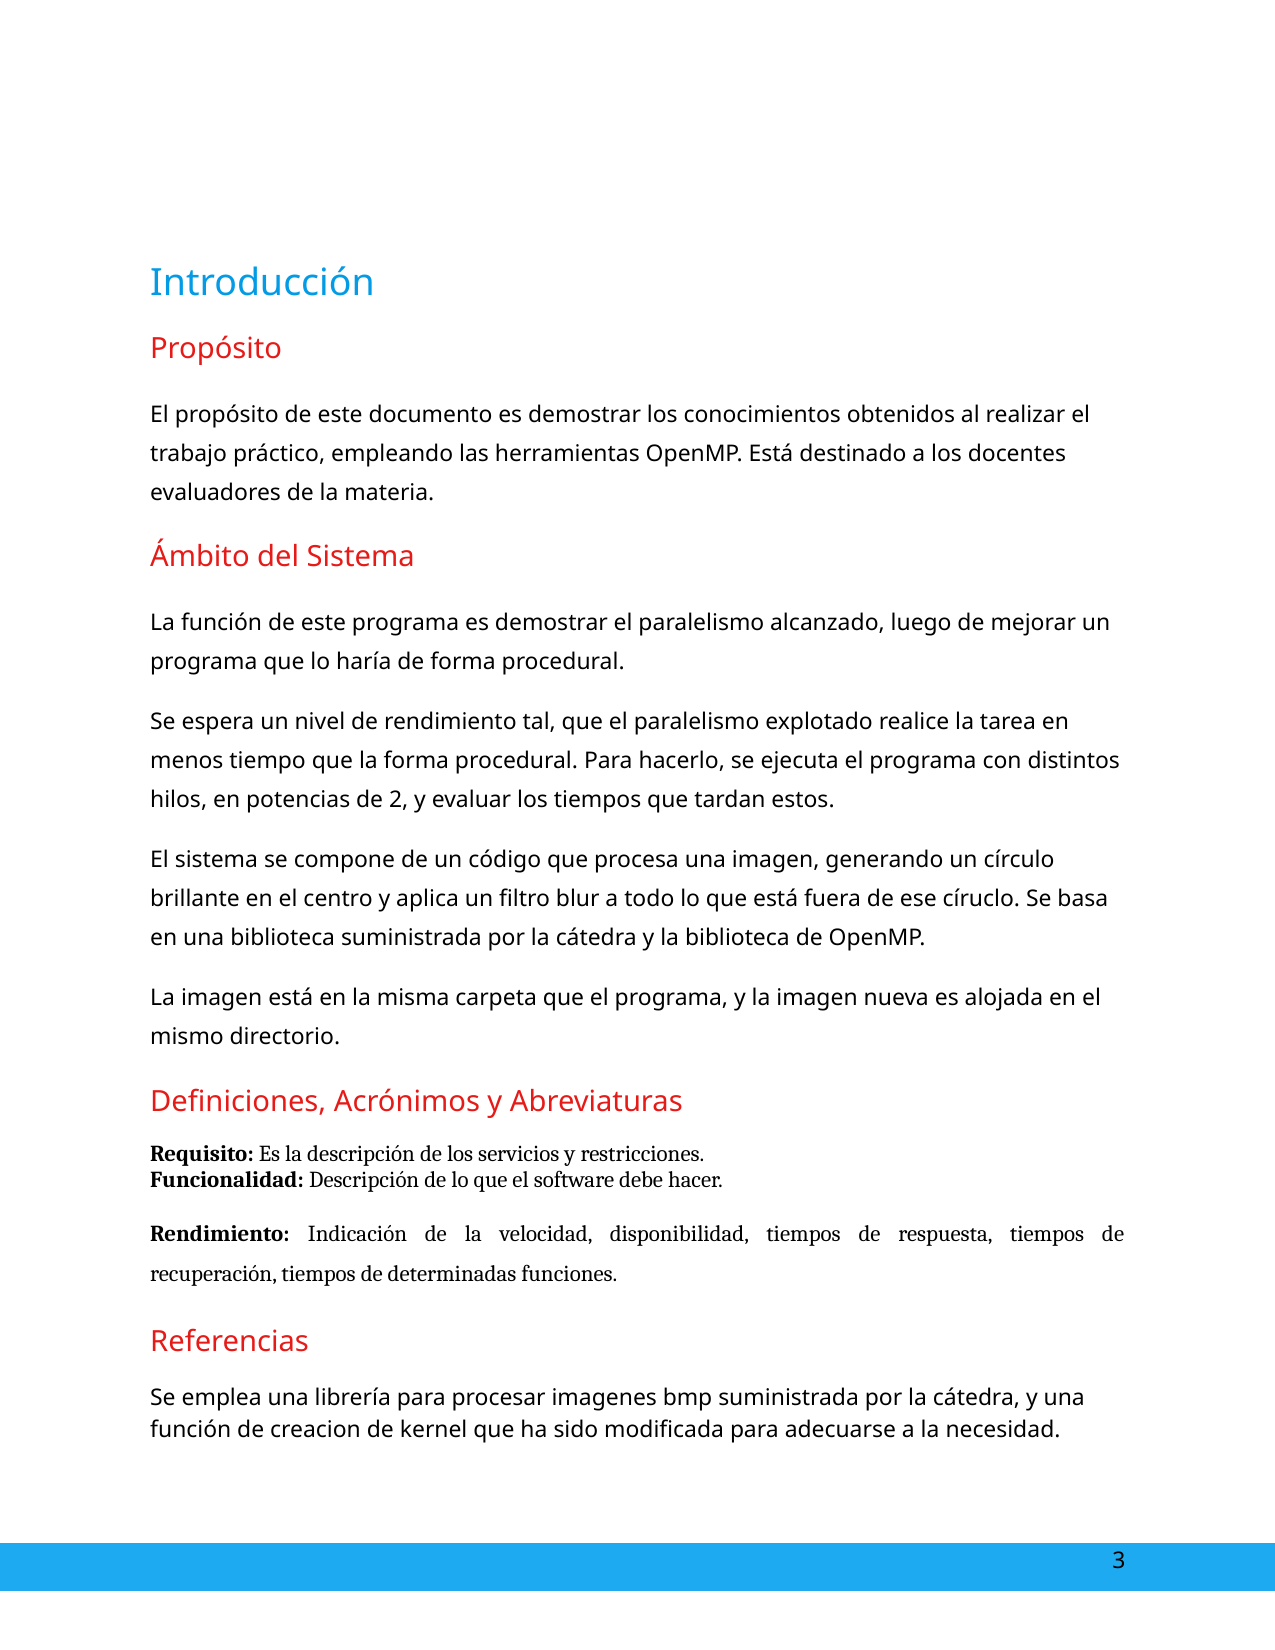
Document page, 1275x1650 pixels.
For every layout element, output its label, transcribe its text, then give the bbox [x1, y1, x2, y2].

subtitle Definiciones, Acrónimos y Abreviaturas [150, 1080, 1125, 1120]
text El propósito de este documento es demostrar los conocimientos obtenidos al realizar el trabajo práctico, empleando las herramientas OpenMP. Está destinado a los docentes evaluadores de la materia. [150, 398, 1125, 507]
picture [0, 1543, 1275, 1591]
text Requisito: Es la descripción de los servicios y restricciones. [150, 1141, 1125, 1167]
text Se espera un nivel de rendimiento tal, que el paralelismo explotado realice la tarea en menos tiempo que la forma procedural. Para hacerlo, se ejecuta el programa con distintos hilos, en potencias de 2, y evaluar los tiempos que tardan estos. [150, 705, 1125, 814]
text El sistema se compone de un código que procesa una imagen, generando un círculo brillante en el centro y aplica un filtro blur a todo lo que está fuera de ese círuclo. Se basa en una biblioteca suministrada por la cátedra y la biblioteca de OpenMP. [150, 843, 1125, 952]
text Funcionalidad: Descripción de lo que el software debe hacer. [150, 1167, 1125, 1193]
text Se emplea una librería para procesar imagenes bmp suministrada por la cátedra, y una función de creacion de kernel que ha sido modificada para adecuarse a la necesidad. [150, 1381, 1125, 1444]
subtitle Ámbito del Sistema [150, 536, 1125, 575]
subtitle Propósito [150, 327, 1125, 367]
subtitle Referencias [150, 1321, 1125, 1360]
text La imagen está en la misma carpeta que el programa, y la imagen nueva es alojada en el mismo directorio. [150, 981, 1125, 1051]
text Rendimiento: Indicación de la velocidad, disponibilidad, tiempos de respuesta, tiempos de recuperación, tiempos de determinadas funciones. [150, 1221, 1125, 1287]
subtitle Introducción [150, 255, 1125, 306]
text La función de este programa es demostrar el paralelismo alcanzado, luego de mejorar un programa que lo haría de forma procedural. [150, 606, 1125, 676]
